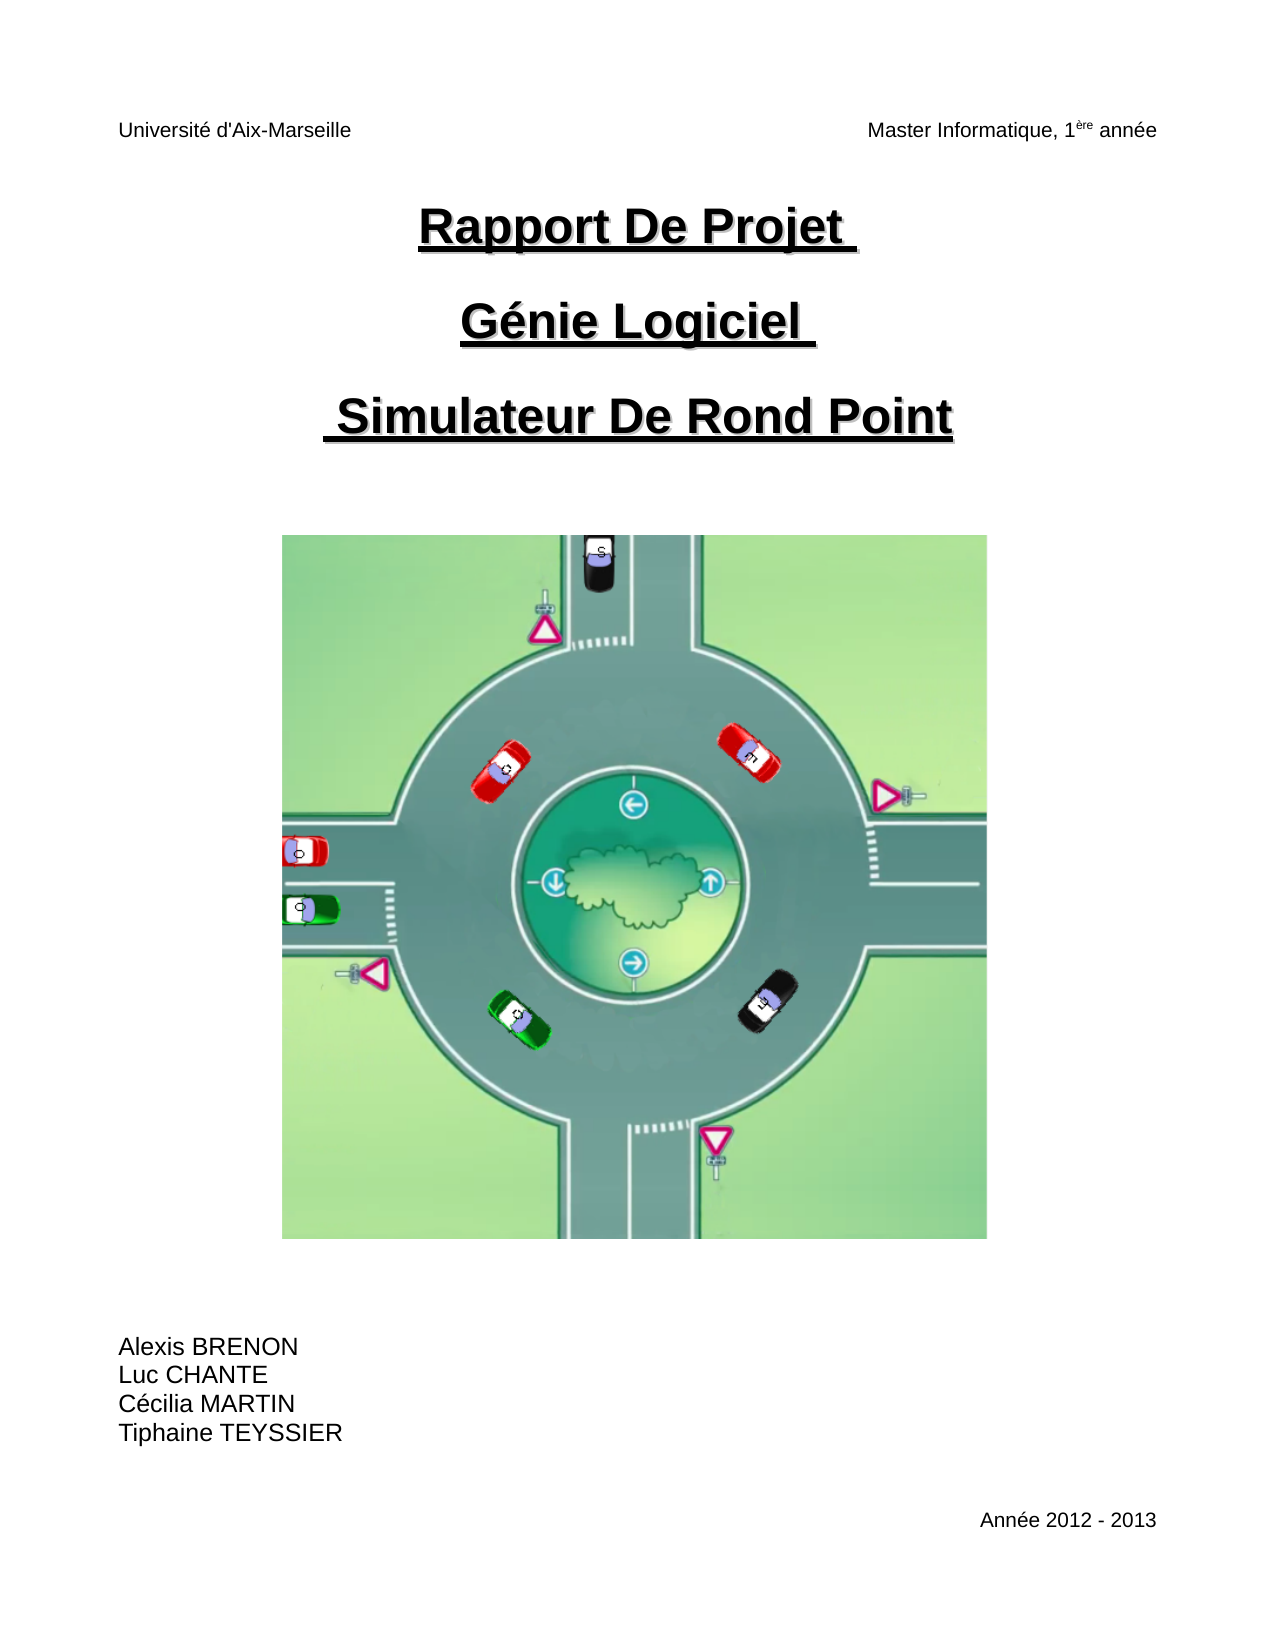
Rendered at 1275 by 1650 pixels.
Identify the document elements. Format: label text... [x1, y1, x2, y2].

picture [282, 535, 988, 1239]
text Tiphaine TEYSSIER [118, 1418, 1157, 1447]
text Alexis BRENON [118, 1332, 1157, 1361]
subtitle Rapport de projet [118, 197, 1157, 254]
text Luc CHANTE [118, 1361, 1157, 1389]
text Cécilia MARTIN [118, 1389, 1157, 1418]
subtitle Simulateur de Rond Point [118, 387, 1157, 444]
subtitle Génie Logiciel [118, 292, 1157, 349]
